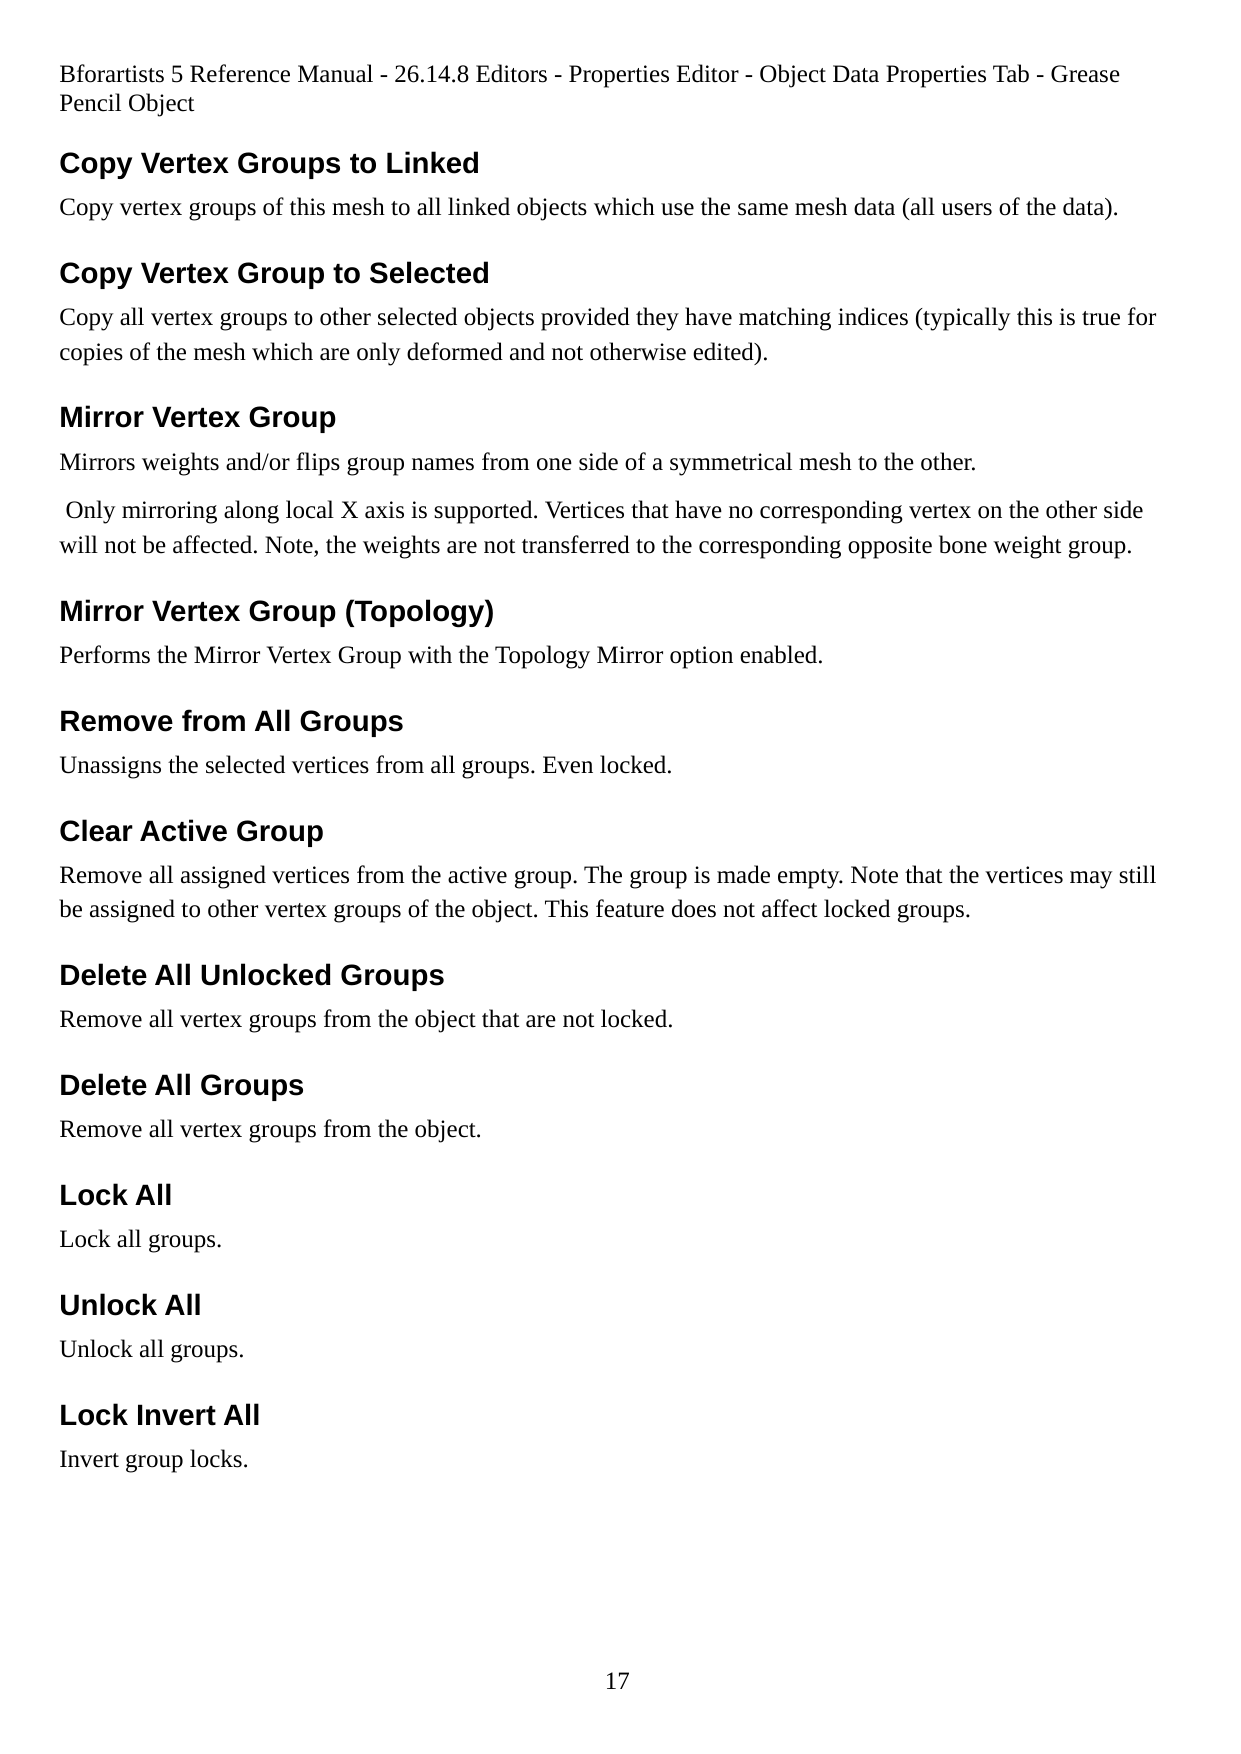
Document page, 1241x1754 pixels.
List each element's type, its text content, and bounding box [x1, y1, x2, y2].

subtitle Mirror Vertex Group (Topology) [59, 594, 1181, 627]
subtitle Lock All [59, 1178, 1181, 1211]
subtitle Lock Invert All [59, 1397, 1181, 1431]
text Unlock all groups. [59, 1334, 1181, 1363]
subtitle Remove from All Groups [59, 704, 1181, 737]
subtitle Delete All Unlocked Groups [59, 958, 1181, 992]
text Unassigns the selected vertices from all groups. Even locked. [59, 750, 1181, 779]
subtitle Copy Vertex Group to Selected [59, 256, 1181, 290]
text Remove all vertex groups from the object that are not locked. [59, 1004, 1181, 1033]
subtitle Clear Active Group [59, 813, 1181, 847]
subtitle Delete All Groups [59, 1068, 1181, 1102]
text Performs the Mirror Vertex Group with the Topology Mirror option enabled. [59, 640, 1181, 669]
text Lock all groups. [59, 1224, 1181, 1253]
text Only mirroring along local X axis is supported. Vertices that have no corresponding vertex on the other side will not be affected. Note, the weights are not transferred to the corresponding opposite bone weight group. [59, 496, 1181, 559]
text Remove all assigned vertices from the active group. The group is made empty. Note that the vertices may still be assigned to other vertex groups of the object. This feature does not affect locked groups. [59, 860, 1181, 923]
subtitle Mirror Vertex Group [59, 400, 1181, 434]
subtitle Copy Vertex Groups to Linked [59, 146, 1181, 180]
text Remove all vertex groups from the object. [59, 1114, 1181, 1143]
text Copy all vertex groups to other selected objects provided they have matching indices (typically this is true for copies of the mesh which are only deformed and not otherwise edited). [59, 302, 1181, 365]
text Invert group locks. [59, 1444, 1181, 1472]
text Copy vertex groups of this mesh to all linked objects which use the same mesh data (all users of the data). [59, 192, 1181, 221]
text Mirrors weights and/or flips group names from one side of a symmetrical mesh to the other. [59, 447, 1181, 475]
subtitle Unlock All [59, 1288, 1181, 1321]
